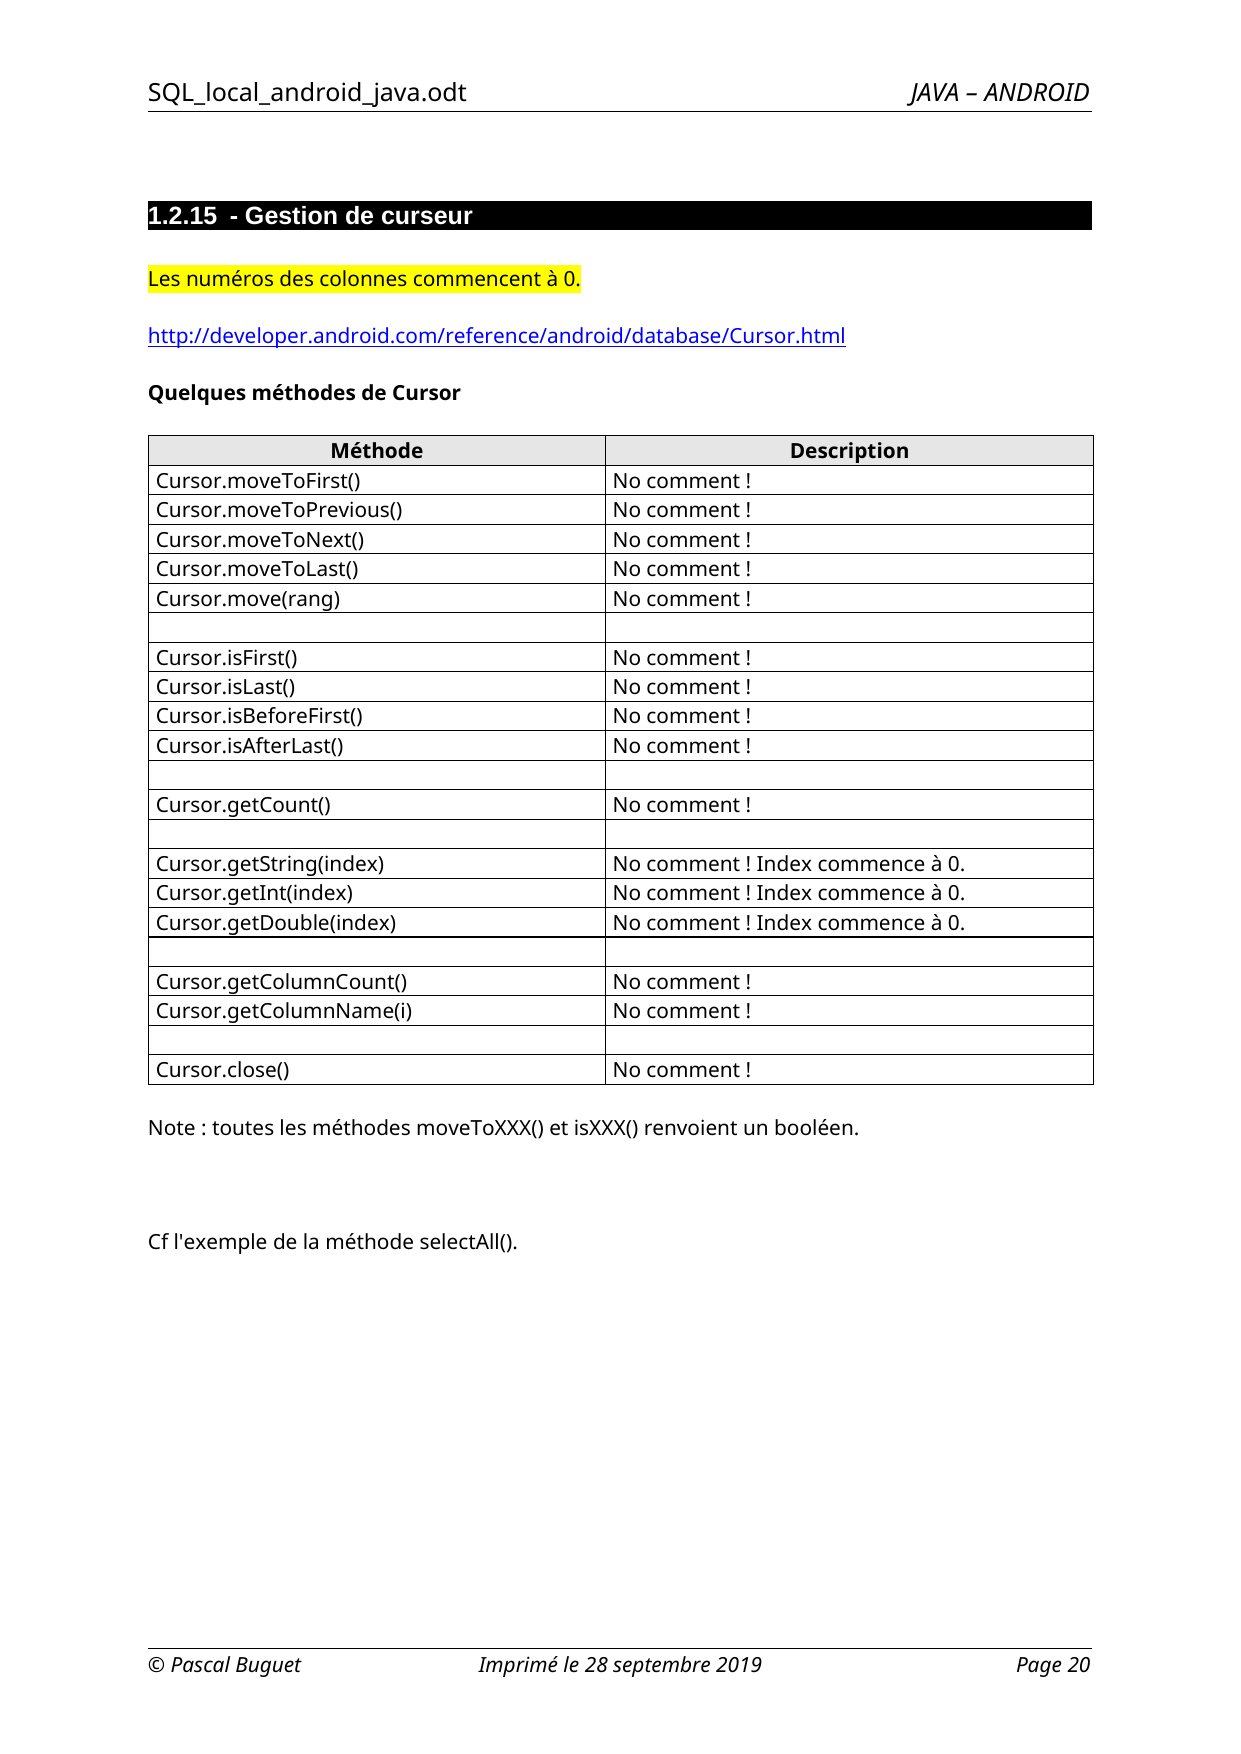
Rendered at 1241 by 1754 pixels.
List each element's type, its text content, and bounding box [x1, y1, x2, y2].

table_cell Cursor.isFirst() [149, 643, 605, 671]
table_cell No comment ! [606, 731, 1093, 759]
table_cell Cursor.isBeforeFirst() [149, 702, 605, 730]
table_cell [149, 1026, 605, 1054]
subtitle - Gestion de curseur [148, 201, 1092, 230]
table_cell [149, 613, 605, 642]
table_cell [606, 938, 1093, 966]
table_cell No comment ! Index commence à 0. [606, 908, 1093, 936]
table_cell [606, 1026, 1093, 1054]
text Cf l'exemple de la méthode selectAll(). [148, 1227, 1092, 1255]
table_cell No comment ! [606, 554, 1093, 583]
table_cell No comment ! [606, 643, 1093, 671]
table_cell Cursor.move(rang) [149, 584, 605, 612]
table_cell Cursor.getInt(index) [149, 879, 605, 907]
table_cell [606, 820, 1093, 848]
text Les numéros des colonnes commencent à 0. [148, 264, 1092, 293]
table_cell No comment ! [606, 466, 1093, 494]
table_cell Cursor.moveToLast() [149, 554, 605, 583]
table_cell No comment ! Index commence à 0. [606, 849, 1093, 877]
table_cell Cursor.moveToNext() [149, 525, 605, 553]
table_cell No comment ! [606, 790, 1093, 818]
text Quelques méthodes de Cursor [148, 378, 1092, 407]
table_cell No comment ! Index commence à 0. [606, 879, 1093, 907]
table_cell Cursor.getColumnCount() [149, 967, 605, 995]
table_header Méthode [149, 436, 605, 465]
table_cell No comment ! [606, 1055, 1093, 1084]
table_cell [606, 761, 1093, 789]
table_cell No comment ! [606, 996, 1093, 1025]
table_cell No comment ! [606, 525, 1093, 553]
table_cell Cursor.isLast() [149, 672, 605, 701]
text http://developer.android.com/reference/android/database/Cursor.html [148, 321, 1092, 350]
table_cell [149, 761, 605, 789]
text Note : toutes les méthodes moveToXXX() et isXXX() renvoient un booléen. [148, 1113, 1092, 1142]
table_cell Cursor.getCount() [149, 790, 605, 818]
table_cell Cursor.isAfterLast() [149, 731, 605, 759]
table_cell No comment ! [606, 584, 1093, 612]
table_cell No comment ! [606, 702, 1093, 730]
table_cell [149, 820, 605, 848]
table_cell No comment ! [606, 495, 1093, 524]
table_cell Cursor.close() [149, 1055, 605, 1084]
table_cell No comment ! [606, 672, 1093, 701]
table_cell Cursor.getString(index) [149, 849, 605, 877]
table_cell No comment ! [606, 967, 1093, 995]
table_header Description [606, 436, 1093, 465]
table_cell Cursor.moveToPrevious() [149, 495, 605, 524]
table_cell [149, 938, 605, 966]
table_cell Cursor.getDouble(index) [149, 908, 605, 936]
table_cell Cursor.getColumnName(i) [149, 996, 605, 1025]
table_cell [606, 613, 1093, 642]
table_cell Cursor.moveToFirst() [149, 466, 605, 494]
